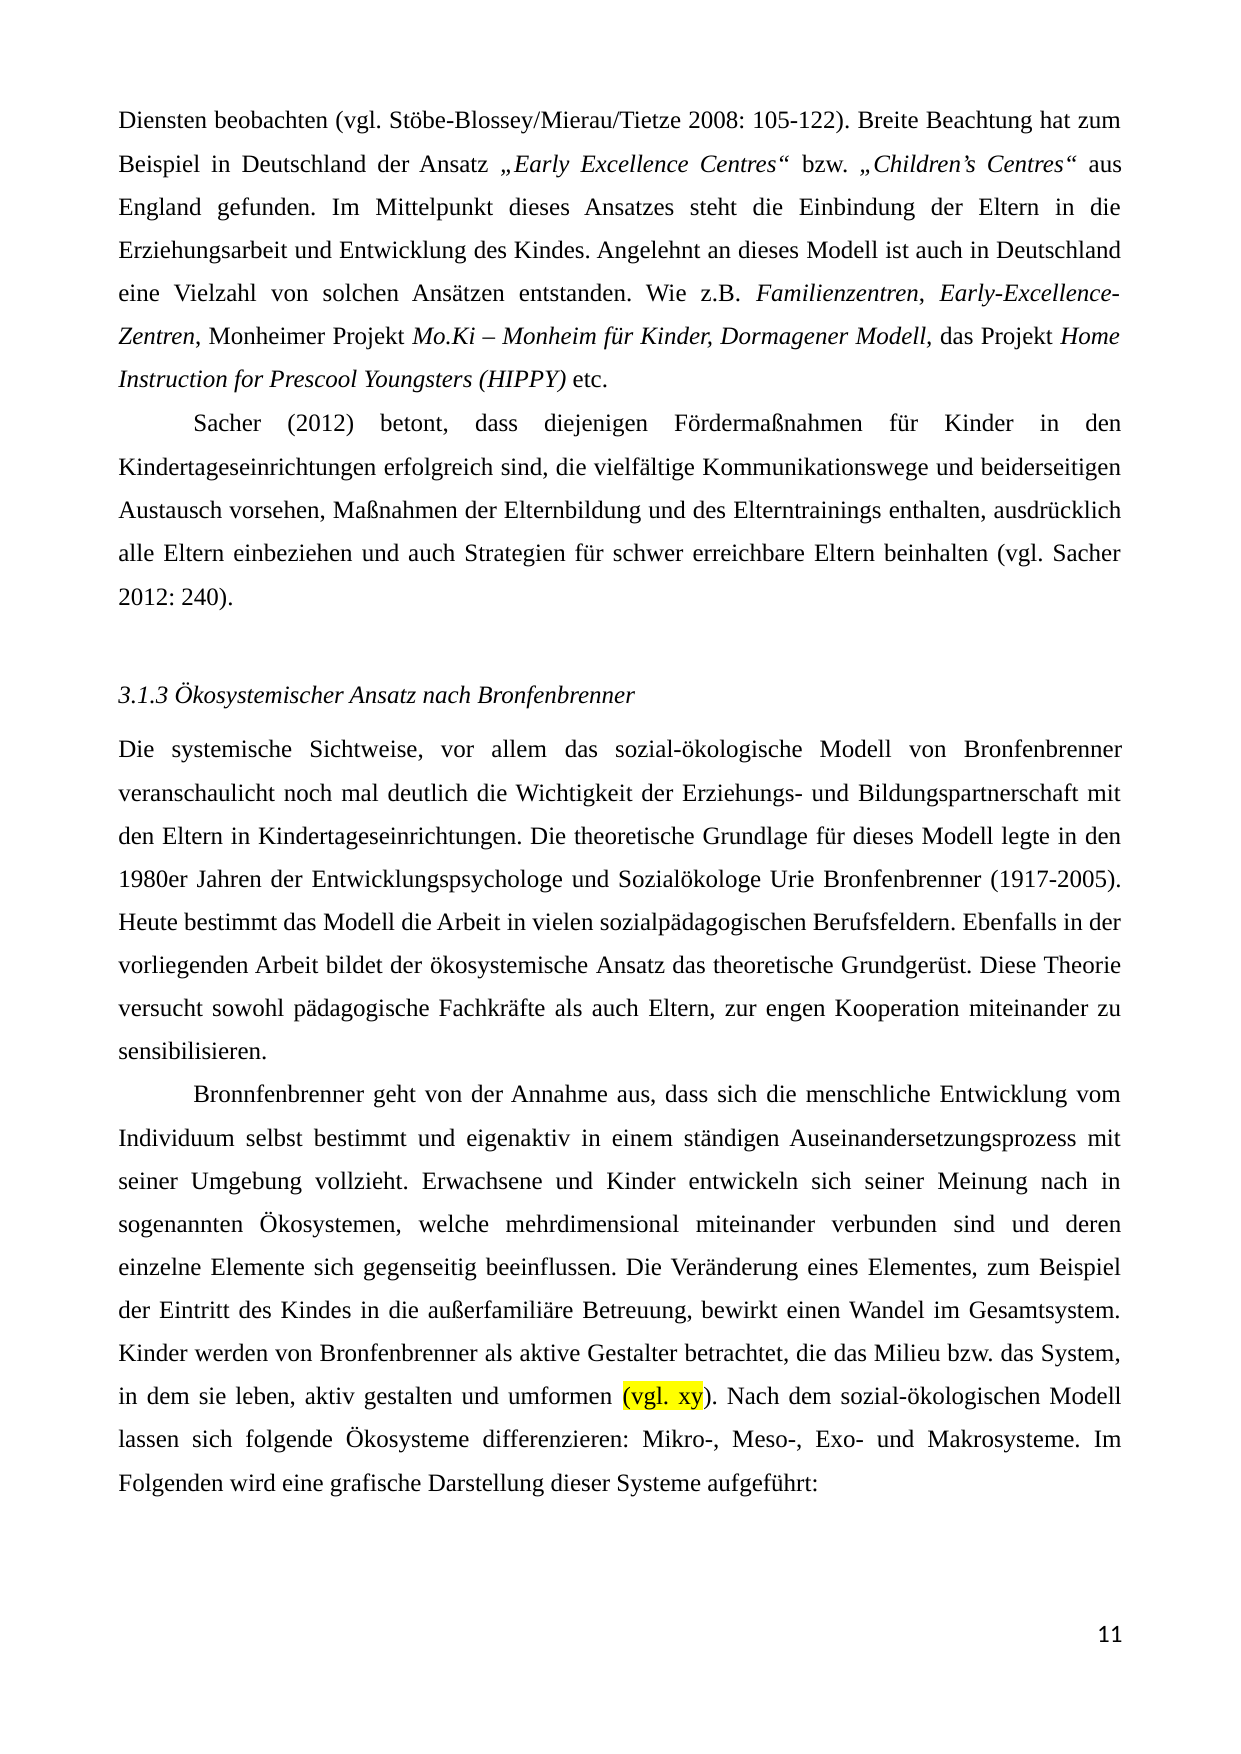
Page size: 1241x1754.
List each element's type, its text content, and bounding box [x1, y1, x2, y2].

text Diensten beobachten (vgl. Stöbe-Blossey/Mierau/Tietze 2008: 105-122). Breite Beachtung hat zum Beispiel in Deutschland der Ansatz „Early Excellence Centres“ bzw. „Children’s Centres“ aus England gefunden. Im Mittelpunkt dieses Ansatzes steht die Einbindung der Eltern in die Erziehungsarbeit und Entwicklung des Kindes. Angelehnt an dieses Modell ist auch in Deutschland eine Vielzahl von solchen Ansätzen entstanden. Wie z.B. Familienzentren, Early-Excellence-Zentren, Monheimer Projekt Mo.Ki – Monheim für Kinder, Dormagener Modell, das Projekt Home Instruction for Prescool Youngsters (HIPPY) etc. [118, 106, 1122, 393]
text Bronnfenbrenner geht von der Annahme aus, dass sich die menschliche Entwicklung vom Individuum selbst bestimmt und eigenaktiv in einem ständigen Auseinandersetzungsprozess mit seiner Umgebung vollzieht. Erwachsene und Kinder entwickeln sich seiner Meinung nach in sogenannten Ökosystemen, welche mehrdimensional miteinander verbunden sind und deren einzelne Elemente sich gegenseitig beeinflussen. Die Veränderung eines Elementes, zum Beispiel der Eintritt des Kindes in die außerfamiliäre Betreuung, bewirkt einen Wandel im Gesamtsystem. Kinder werden von Bronfenbrenner als aktive Gestalter betrachtet, die das Milieu bzw. das System, in dem sie leben, aktiv gestalten und umformen (vgl. xy). Nach dem sozial-ökologischen Modell lassen sich folgende Ökosysteme differenzieren: Mikro-, Meso-, Exo- und Makrosysteme. Im Folgenden wird eine grafische Darstellung dieser Systeme aufgeführt: [118, 1079, 1122, 1496]
text 3.1.3 Ökosystemischer Ansatz nach Bronfenbrenner [118, 680, 1122, 708]
text Sacher (2012) betont, dass diejenigen Fördermaßnahmen für Kinder in den Kindertageseinrichtungen erfolgreich sind, die vielfältige Kommunikationswege und beiderseitigen Austausch vorsehen, Maßnahmen der Elternbildung und des Elterntrainings enthalten, ausdrücklich alle Eltern einbeziehen und auch Strategien für schwer erreichbare Eltern beinhalten (vgl. Sacher 2012: 240). [118, 407, 1122, 610]
text Die systemische Sichtweise, vor allem das sozial-ökologische Modell von Bronfenbrenner veranschaulicht noch mal deutlich die Wichtigkeit der Erziehungs- und Bildungspartnerschaft mit den Eltern in Kindertageseinrichtungen. Die theoretische Grundlage für dieses Modell legte in den 1980er Jahren der Entwicklungspsychologe und Sozialökologe Urie Bronfenbrenner (1917-2005). Heute bestimmt das Modell die Arbeit in vielen sozialpädagogischen Berufsfeldern. Ebenfalls in der vorliegenden Arbeit bildet der ökosystemische Ansatz das theoretische Grundgerüst. Diese Theorie versucht sowohl pädagogische Fachkräfte als auch Eltern, zur engen Kooperation miteinander zu sensibilisieren. [118, 734, 1122, 1065]
